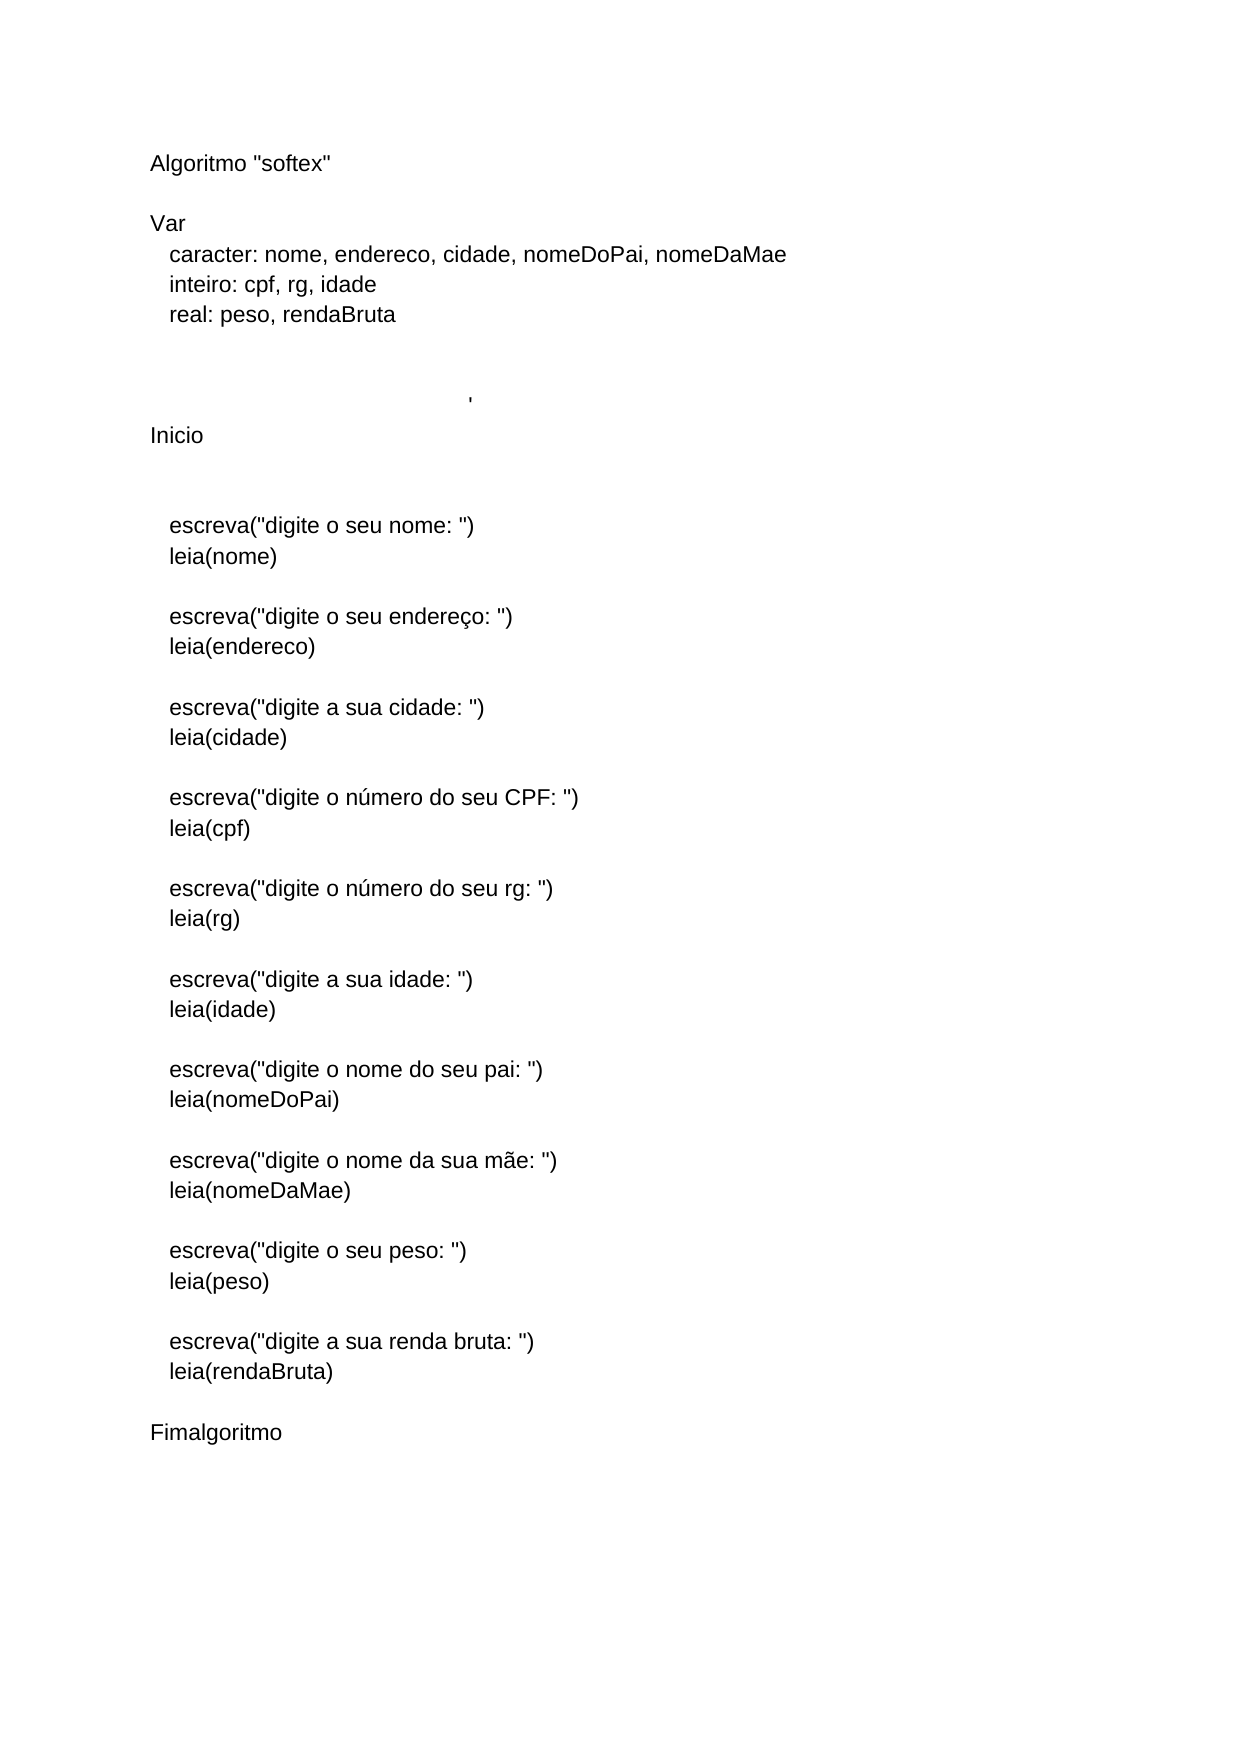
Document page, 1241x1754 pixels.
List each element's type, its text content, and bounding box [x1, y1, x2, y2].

text real: peso, rendaBruta [150, 301, 1090, 327]
text caracter: nome, endereco, cidade, nomeDoPai, nomeDaMae [150, 241, 1090, 267]
text inteiro: cpf, rg, idade [150, 271, 1090, 297]
text Algoritmo "softex" [150, 150, 1090, 176]
text Var [150, 210, 1090, 237]
text leia(nomeDoPai) [150, 1086, 1090, 1113]
text escreva("digite o número do seu rg: ") [150, 875, 1090, 901]
text escreva("digite o número do seu CPF: ") [150, 784, 1090, 811]
text ' [150, 392, 1090, 418]
text escreva("digite o nome do seu pai: ") [150, 1056, 1090, 1083]
text leia(idade) [150, 996, 1090, 1022]
text leia(cpf) [150, 814, 1090, 841]
text leia(cidade) [150, 724, 1090, 750]
text escreva("digite o seu peso: ") [150, 1237, 1090, 1264]
text escreva("digite a sua renda bruta: ") [150, 1328, 1090, 1354]
text leia(nomeDaMae) [150, 1177, 1090, 1203]
text escreva("digite a sua idade: ") [150, 966, 1090, 992]
text leia(peso) [150, 1268, 1090, 1294]
text escreva("digite o nome da sua mãe: ") [150, 1147, 1090, 1173]
text Fimalgoritmo [150, 1419, 1090, 1445]
text leia(nome) [150, 543, 1090, 569]
text leia(rg) [150, 905, 1090, 932]
text escreva("digite o seu nome: ") [150, 512, 1090, 539]
text leia(rendaBruta) [150, 1358, 1090, 1385]
text escreva("digite a sua cidade: ") [150, 694, 1090, 720]
text Inicio [150, 422, 1090, 448]
text leia(endereco) [150, 633, 1090, 660]
text escreva("digite o seu endereço: ") [150, 603, 1090, 629]
